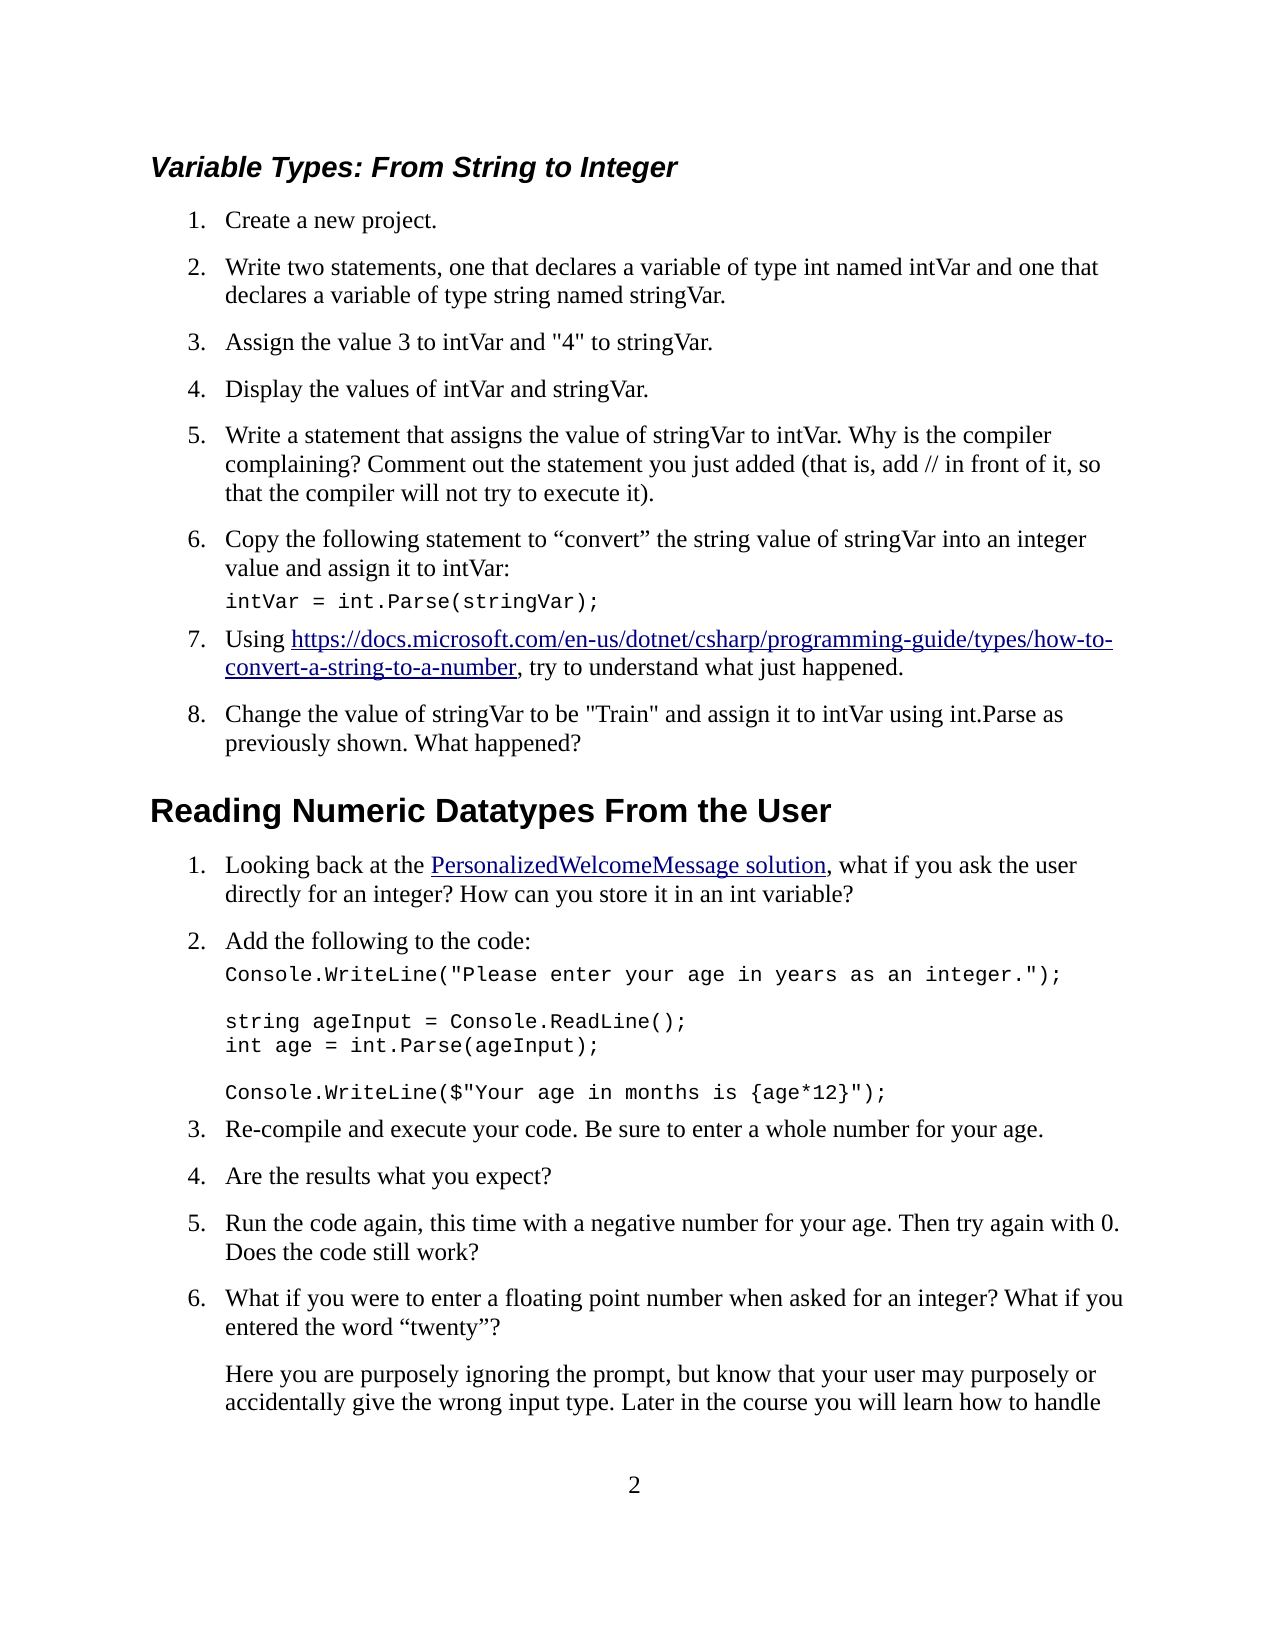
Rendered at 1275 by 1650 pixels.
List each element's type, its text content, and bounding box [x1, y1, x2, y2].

list Change the value of stringVar to be "Train" and assign it to intVar using int.Parse as previously shown. What happened? [187, 699, 1125, 757]
list string ageInput = Console.ReadLine(); [187, 1011, 1125, 1035]
list Display the values of intVar and stringVar. [187, 374, 1125, 402]
list Assign the value 3 to intVar and "4" to stringVar. [187, 327, 1125, 356]
list intVar = int.Parse(stringVar); [187, 591, 1125, 615]
subtitle Reading Numeric Datatypes From the User [150, 791, 1125, 829]
list Using https://docs.microsoft.com/en-us/dotnet/csharp/programming-guide/types/how-to-convert-a-string-to-a-number, try to understand what just happened. [187, 624, 1125, 681]
list int age = int.Parse(ageInput); [187, 1035, 1125, 1058]
list Here you are purposely ignoring the prompt, but know that your user may purposely or accidentally give the wrong input type. Later in the course you will learn how to handle [187, 1359, 1125, 1416]
list What if you were to enter a floating point number when asked for an integer? What if you entered the word “twenty”? [187, 1283, 1125, 1341]
list Write a statement that assigns the value of stringVar to intVar. Why is the compiler complaining? Comment out the statement you just added (that is, add // in front of it, so that the compiler will not try to execute it). [187, 420, 1125, 507]
subtitle Variable Types: From String to Integer [150, 150, 1125, 183]
list Run the code again, this time with a negative number for your age. Then try again with 0. Does the code still work? [187, 1208, 1125, 1265]
list Console.WriteLine($"Your age in months is {age*12}"); [187, 1082, 1125, 1106]
list Looking back at the PersonalizedWelcomeMessage solution, what if you ask the user directly for an integer? How can you store it in an int variable? [187, 851, 1125, 908]
list Re-compile and execute your code. Be sure to enter a whole number for your age. [187, 1114, 1125, 1143]
list Are the results what you expect? [187, 1161, 1125, 1190]
list Console.WriteLine("Please enter your age in years as an integer."); [187, 964, 1125, 987]
list Add the following to the code: [187, 926, 1125, 955]
list Copy the following statement to “convert” the string value of stringVar into an integer value and assign it to intVar: [187, 524, 1125, 582]
list Create a new project. [187, 205, 1125, 234]
list Write two statements, one that declares a variable of type int named intVar and one that declares a variable of type string named stringVar. [187, 252, 1125, 309]
